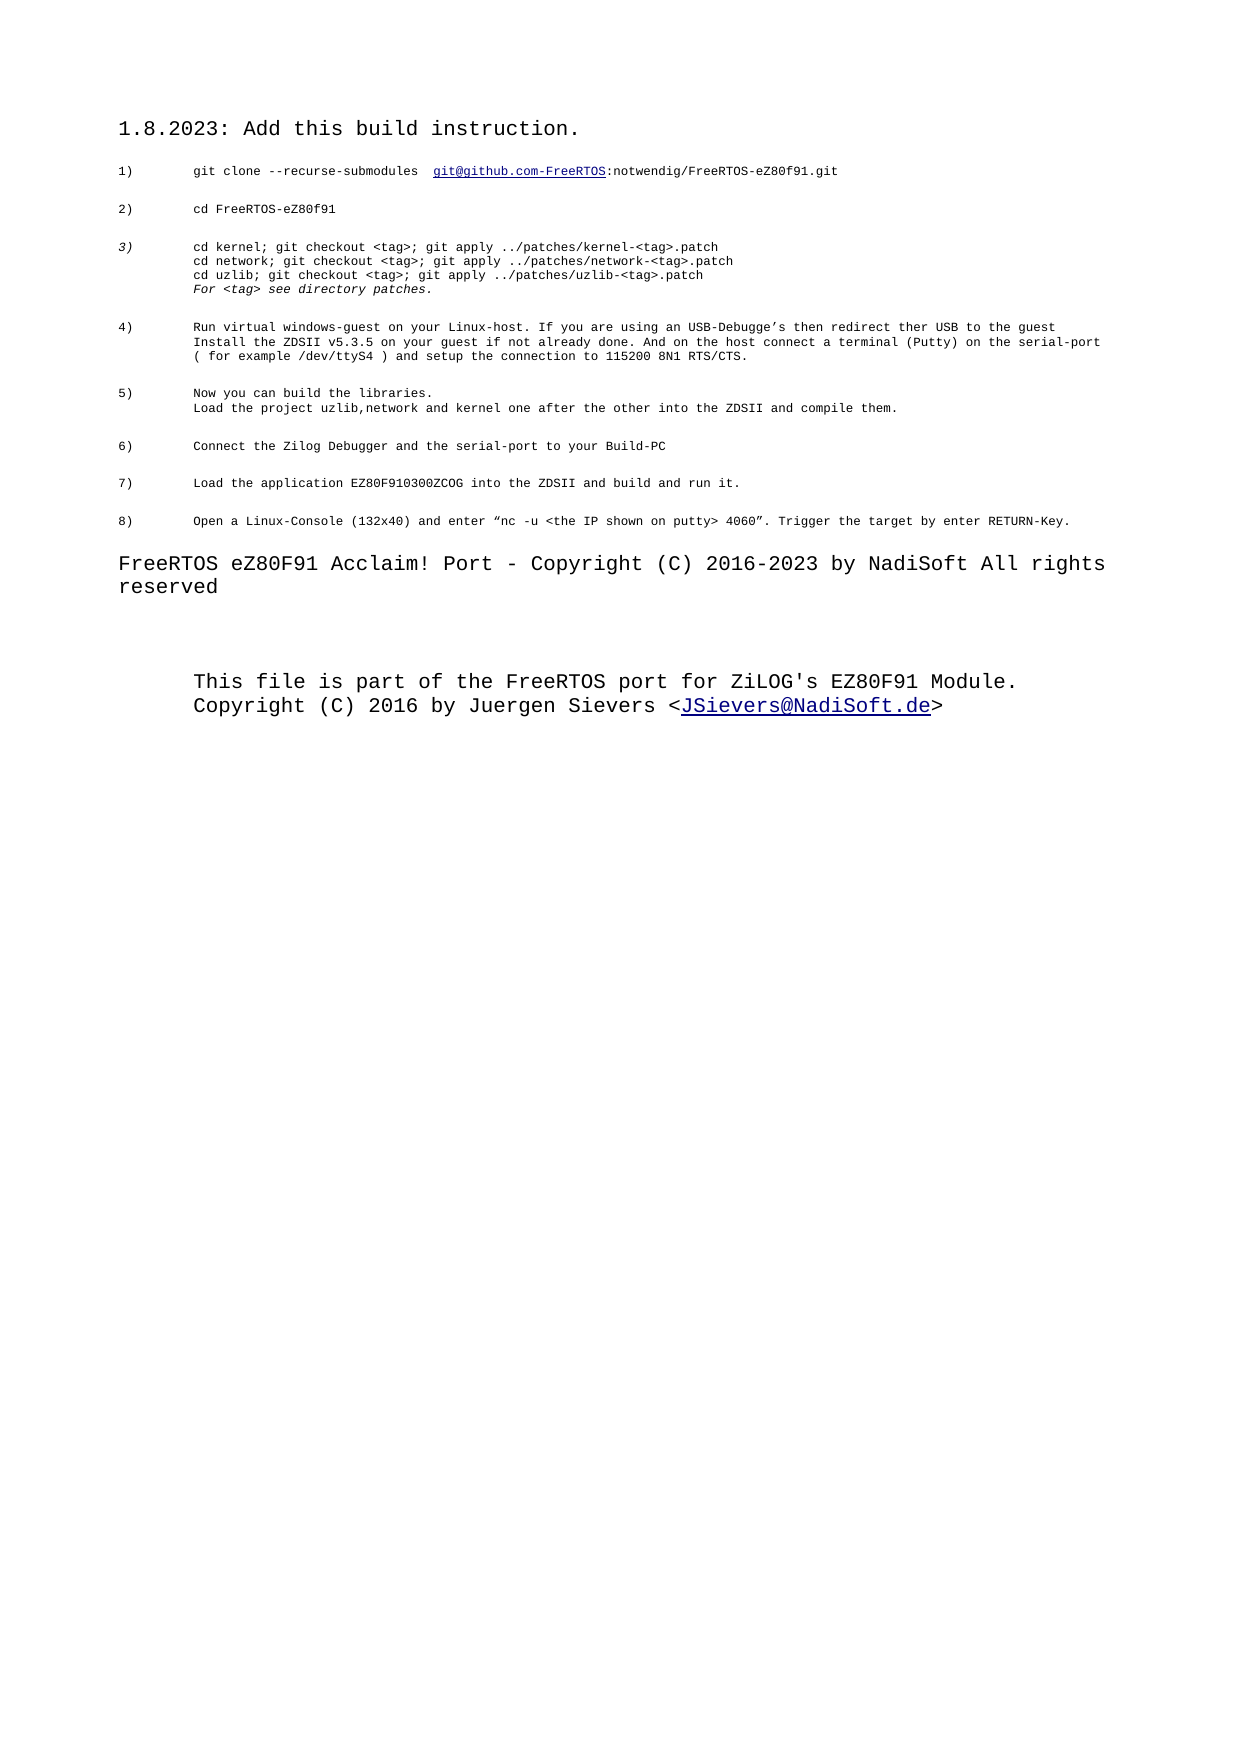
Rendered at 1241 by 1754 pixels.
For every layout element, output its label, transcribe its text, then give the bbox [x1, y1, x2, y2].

list Run virtual windows-guest on your Linux-host. If you are using an USB-Debugge’s then redirect ther USB to the guest Install the ZDSII v5.3.5 on your guest if not already done. And on the host connect a terminal (Putty) on the serial-port ( for example /dev/ttyS4 ) and setup the connection to 115200 8N1 RTS/CTS. [118, 321, 1122, 364]
list Load the application EZ80F910300ZCOG into the ZDSII and build and run it. [118, 477, 1122, 491]
list Open a Linux-Console (132x40) and enter “nc -u <the IP shown on putty> 4060”. Trigger the target by enter RETURN-Key. [118, 515, 1122, 529]
list Connect the Zilog Debugger and the serial-port to your Build-PC [118, 439, 1122, 454]
list cd FreeRTOS-eZ80f91 [118, 203, 1122, 217]
list git clone --recurse-submodules git@github.com-FreeRTOS:notwendig/FreeRTOS-eZ80f91.git [118, 165, 1122, 179]
text FreeRTOS eZ80F91 Acclaim! Port - Copyright (C) 2016-2023 by NadiSoft All rights reserved [118, 553, 1122, 600]
text 1.8.2023: Add this build instruction. [118, 118, 1122, 142]
list Now you can build the libraries. Load the project uzlib,network and kernel one after the other into the ZDSII and compile them. [118, 387, 1122, 416]
text This file is part of the FreeRTOS port for ZiLOG's EZ80F91 Module. Copyright (C) 2016 by Juergen Sievers <JSievers@NadiSoft.de> [193, 671, 1122, 718]
list cd kernel; git checkout <tag>; git apply ../patches/kernel-<tag>.patch cd network; git checkout <tag>; git apply ../patches/network-<tag>.patch cd uzlib; git checkout <tag>; git apply ../patches/uzlib-<tag>.patch For <tag> see directory patches. [118, 241, 1122, 298]
